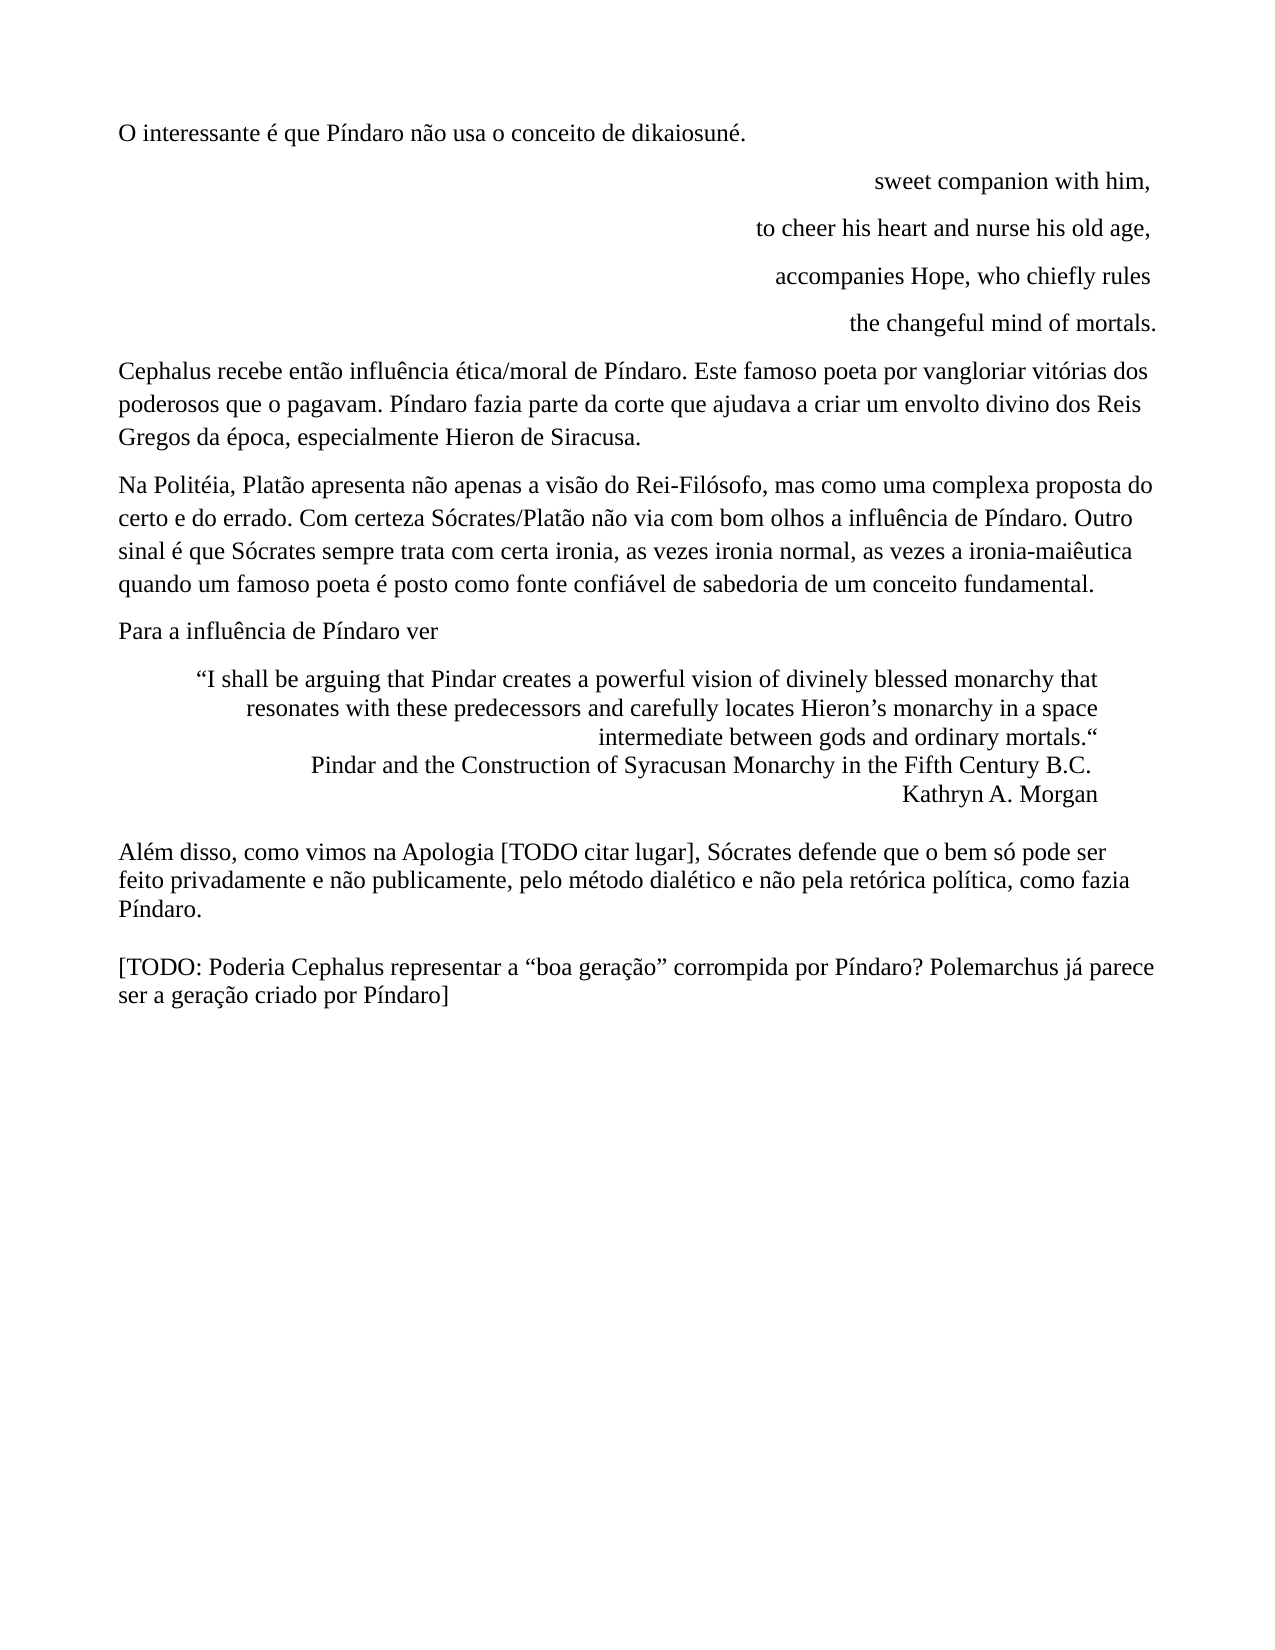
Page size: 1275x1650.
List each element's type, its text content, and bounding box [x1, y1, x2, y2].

text [TODO: Poderia Cephalus representar a “boa geração” corrompida por Píndaro? Polemarchus já parece ser a geração criado por Píndaro] [118, 952, 1157, 1009]
text Na Politéia, Platão apresenta não apenas a visão do Rei-Filósofo, mas como uma complexa proposta do certo e do errado. Com certeza Sócrates/Platão não via com bom olhos a influência de Píndaro. Outro sinal é que Sócrates sempre trata com certa ironia, as vezes ironia normal, as vezes a ironia-maiêutica quando um famoso poeta é posto como fonte confiável de sabedoria de um conceito fundamental. [118, 470, 1157, 598]
text sweet companion with him, [118, 166, 1157, 194]
text Para a influência de Píndaro ver [118, 616, 1157, 645]
text O interessante é que Píndaro não usa o conceito de dikaiosuné. [118, 118, 1157, 147]
text Além disso, como vimos na Apologia [TODO citar lugar], Sócrates defende que o bem só pode ser feito privadamente e não publicamente, pelo método dialético e não pela retórica política, como fazia Píndaro. [118, 837, 1157, 923]
text to cheer his heart and nurse his old age, [118, 213, 1157, 242]
text accompanies Hope, who chiefly rules [118, 261, 1157, 290]
text the changeful mind of mortals. [118, 308, 1157, 337]
text Pindar and the Construction of Syracusan Monarchy in the Fifth Century B.C. [177, 750, 1098, 779]
text “I shall be arguing that Pindar creates a powerful vision of divinely blessed monarchy that resonates with these predecessors and carefully locates Hieron’s monarchy in a space intermediate between gods and ordinary mortals.“ [177, 664, 1098, 750]
text Cephalus recebe então influência ética/moral de Píndaro. Este famoso poeta por vangloriar vitórias dos poderosos que o pagavam. Píndaro fazia parte da corte que ajudava a criar um envolto divino dos Reis Gregos da época, especialmente Hieron de Siracusa. [118, 356, 1157, 451]
text Kathryn A. Morgan [177, 779, 1098, 808]
